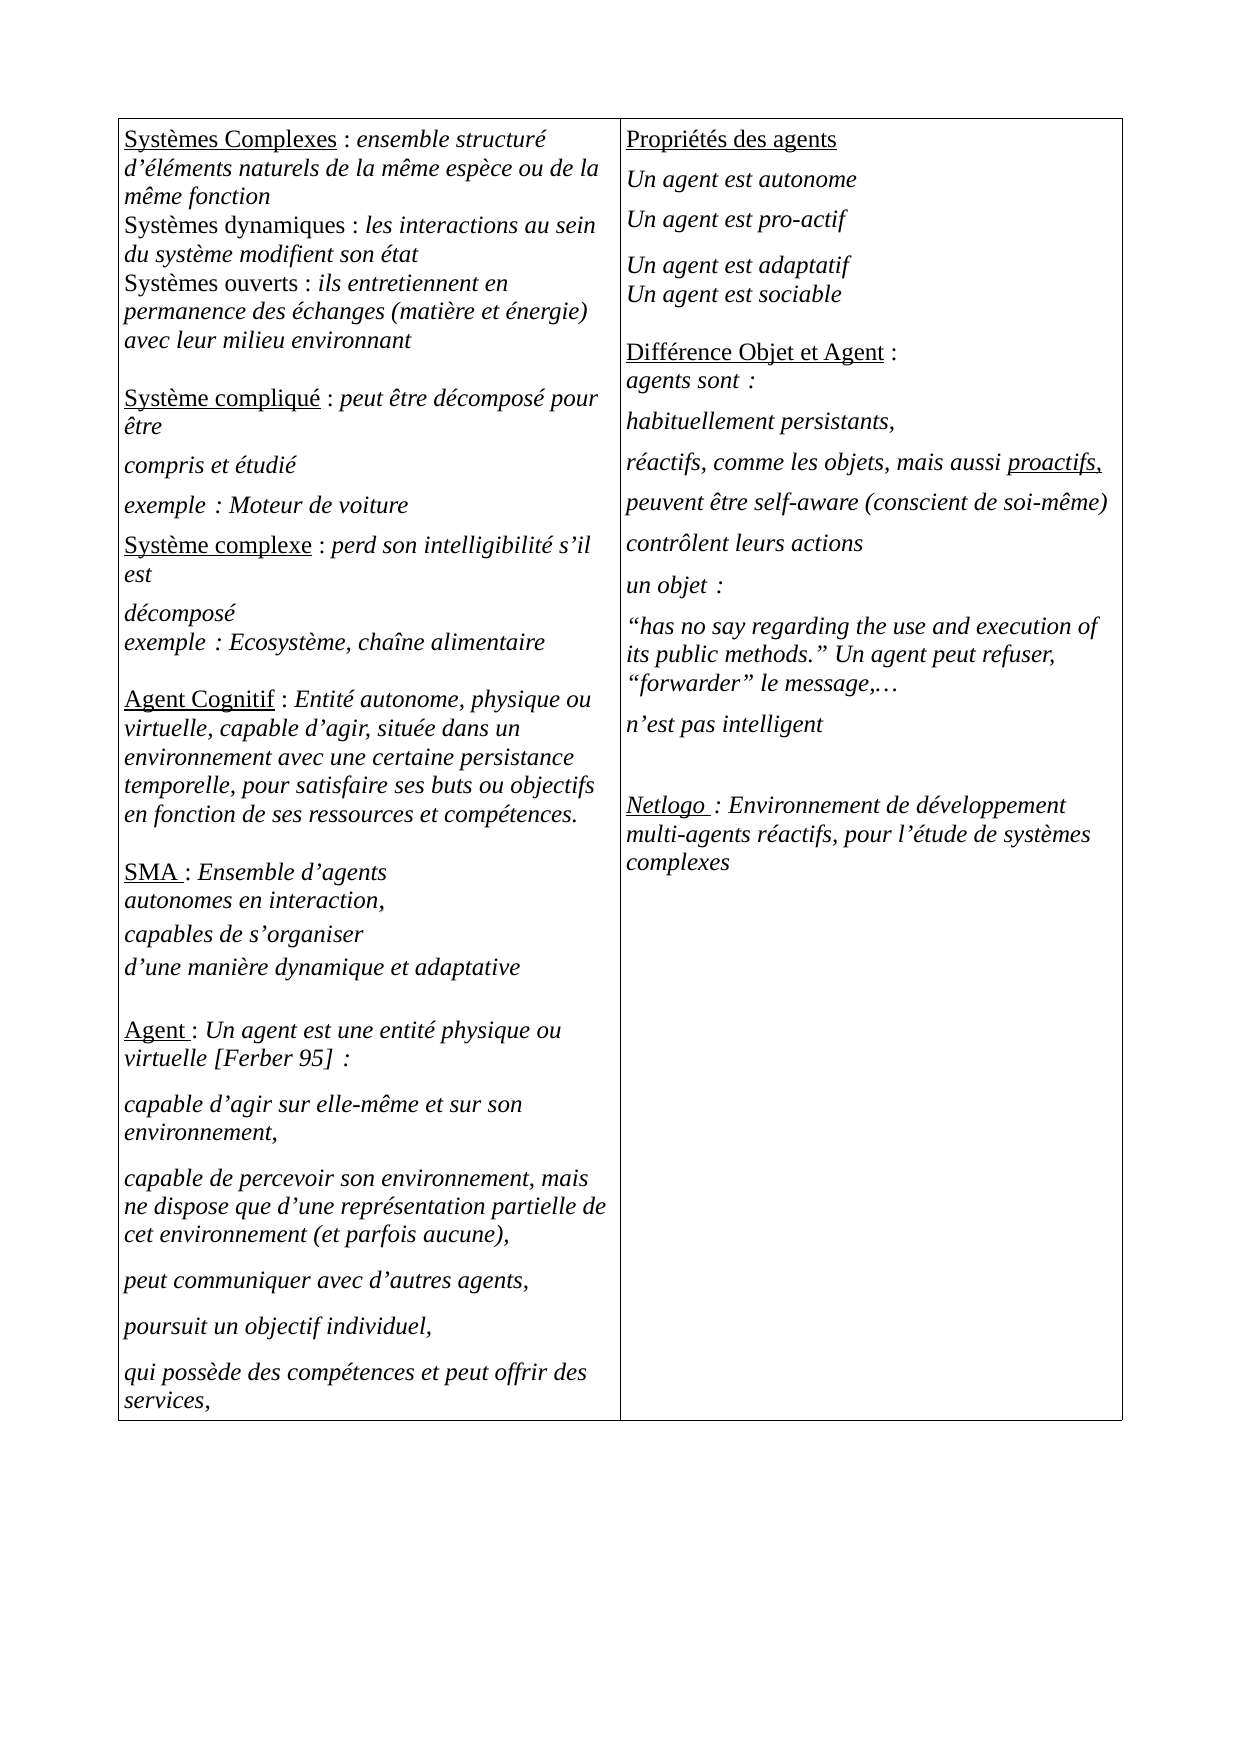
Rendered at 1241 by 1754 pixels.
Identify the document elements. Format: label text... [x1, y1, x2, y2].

table_header Systèmes Complexes : ensemble structuré d’éléments naturels de la même espèce ou de la même fonction Systèmes dynamiques : les interactions au sein du système modifient son état Systèmes ouverts : ils entretiennent en permanence des échanges (matière et énergie) avec leur milieu environnant Système compliqué : peut être décomposé pour être compris et étudié exemple : Moteur de voiture Système complexe : perd son intelligibilité s’il est décomposé exemple : Ecosystème, chaîne alimentaire Agent Cognitif : Entité autonome, physique ou virtuelle, capable d’agir, située dans un environnement avec une certaine persistance temporelle, pour satisfaire ses buts ou objectifs en fonction de ses ressources et compétences. SMA : Ensemble d’agents autonomes en interaction, capables de s’organiser d’une manière dynamique et adaptative Agent : Un agent est une entité physique ou virtuelle [Ferber 95] : capable d’agir sur elle-même et sur son environnement, capable de percevoir son environnement, mais ne dispose que d’une représentation partielle de cet environnement (et parfois aucune), peut communiquer avec d’autres agents, poursuit un objectif individuel, qui possède des compétences et peut offrir des services, [119, 119, 620, 1420]
table_header Propriétés des agents Un agent est autonome Un agent est pro-actif Un agent est adaptatif Un agent est sociable Différence Objet et Agent : agents sont : habituellement persistants, réactifs, comme les objets, mais aussi proactifs, peuvent être self-aware (conscient de soi-même) contrôlent leurs actions un objet : “has no say regarding the use and execution of its public methods.” Un agent peut refuser, “forwarder” le message,… n’est pas intelligent Netlogo : Environnement de développement multi-agents réactifs, pour l’étude de systèmes complexes [621, 119, 1122, 1420]
